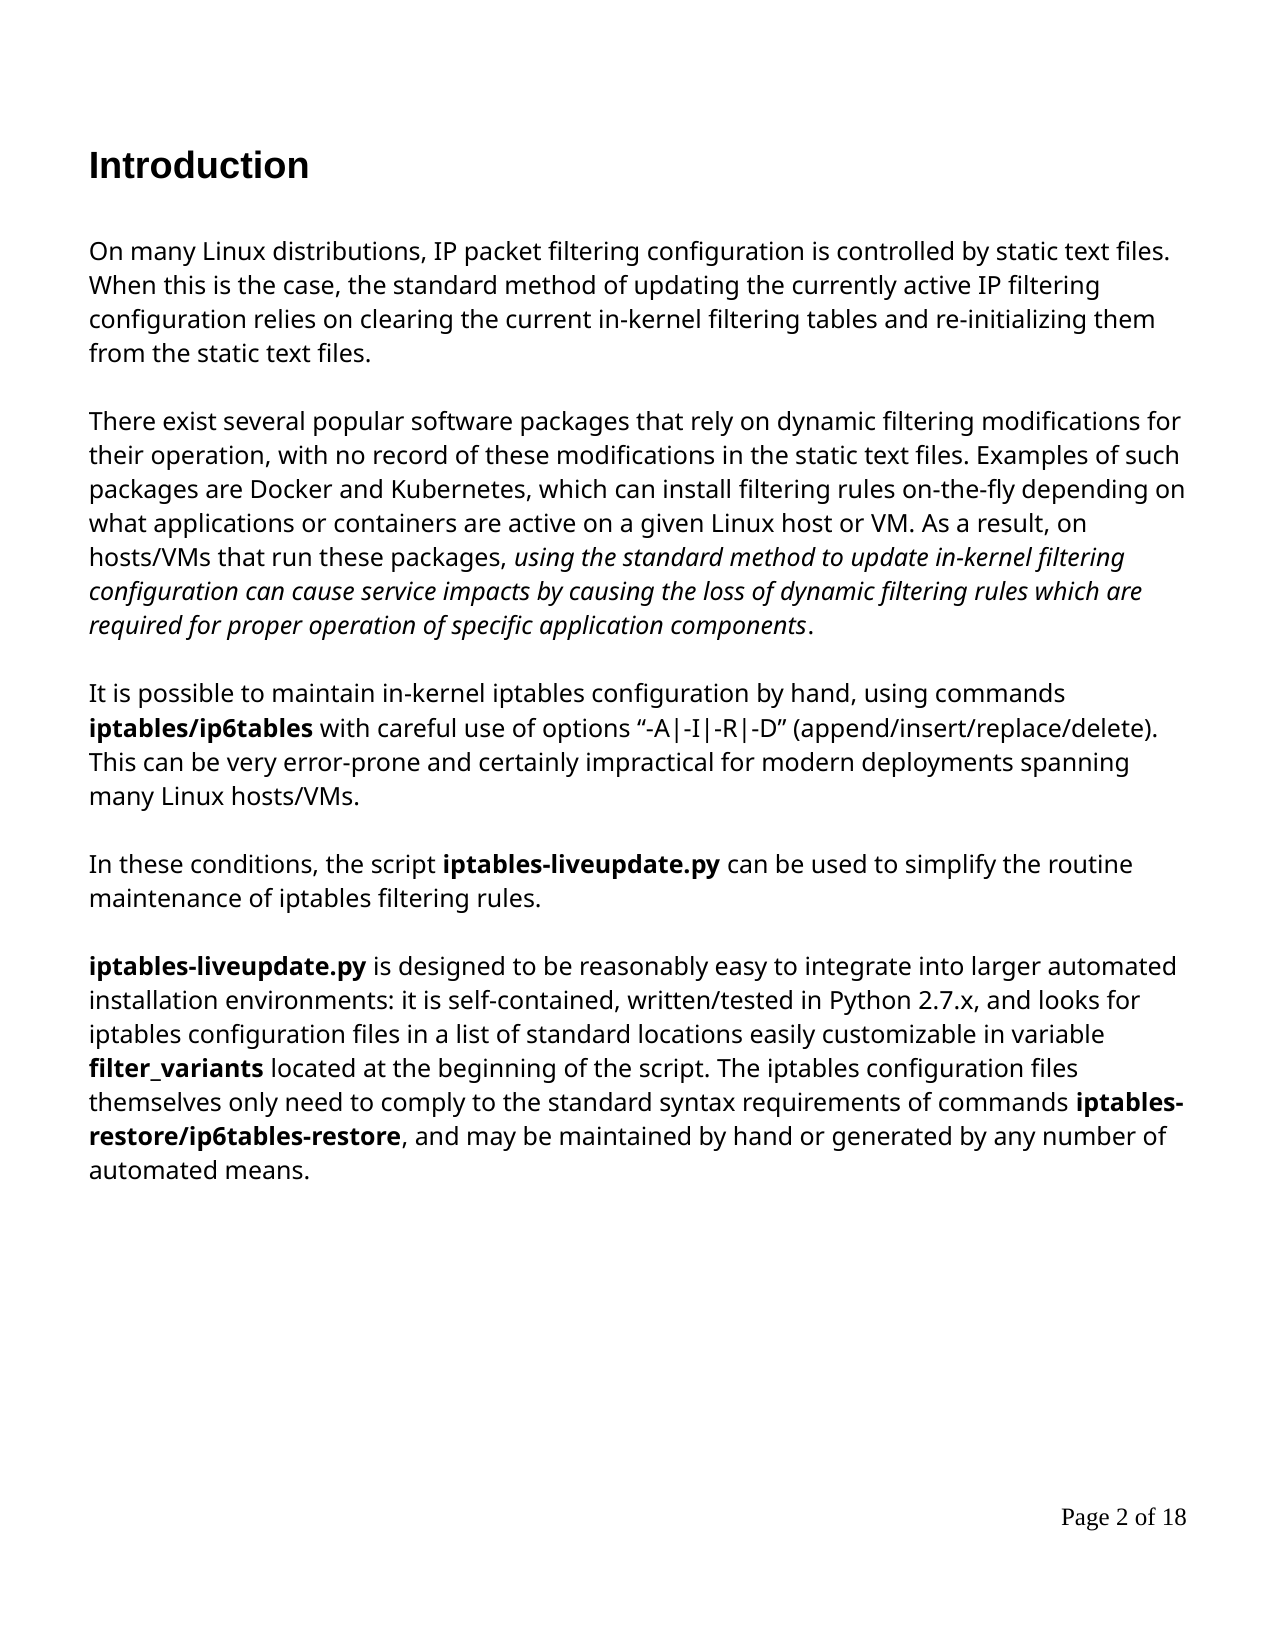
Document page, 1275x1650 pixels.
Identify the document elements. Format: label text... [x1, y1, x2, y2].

text On many Linux distributions, IP packet filtering configuration is controlled by static text files. When this is the case, the standard method of updating the currently active IP filtering configuration relies on clearing the current in-kernel filtering tables and re-initializing them from the static text files. [88, 233, 1186, 369]
text It is possible to maintain in-kernel iptables configuration by hand, using commands iptables/ip6tables with careful use of options “-A|-I|-R|-D” (append/insert/replace/delete). This can be very error-prone and certainly impractical for modern deployments spanning many Linux hosts/VMs. [88, 676, 1186, 812]
text There exist several popular software packages that rely on dynamic filtering modifications for their operation, with no record of these modifications in the static text files. Examples of such packages are Docker and Kubernetes, which can install filtering rules on-the-fly depending on what applications or containers are active on a given Linux host or VM. As a result, on hosts/VMs that run these packages, using the standard method to update in-kernel filtering configuration can cause service impacts by causing the loss of dynamic filtering rules which are required for proper operation of specific application components. [88, 404, 1186, 642]
subtitle Introduction [88, 143, 1186, 187]
text iptables-liveupdate.py is designed to be reasonably easy to integrate into larger automated installation environments: it is self-contained, written/tested in Python 2.7.x, and looks for iptables configuration files in a list of standard locations easily customizable in variable filter_variants located at the beginning of the script. The iptables configuration files themselves only need to comply to the standard syntax requirements of commands iptables-restore/ip6tables-restore, and may be maintained by hand or generated by any number of automated means. [88, 949, 1186, 1187]
text In these conditions, the script iptables-liveupdate.py can be used to simplify the routine maintenance of iptables filtering rules. [88, 846, 1186, 914]
